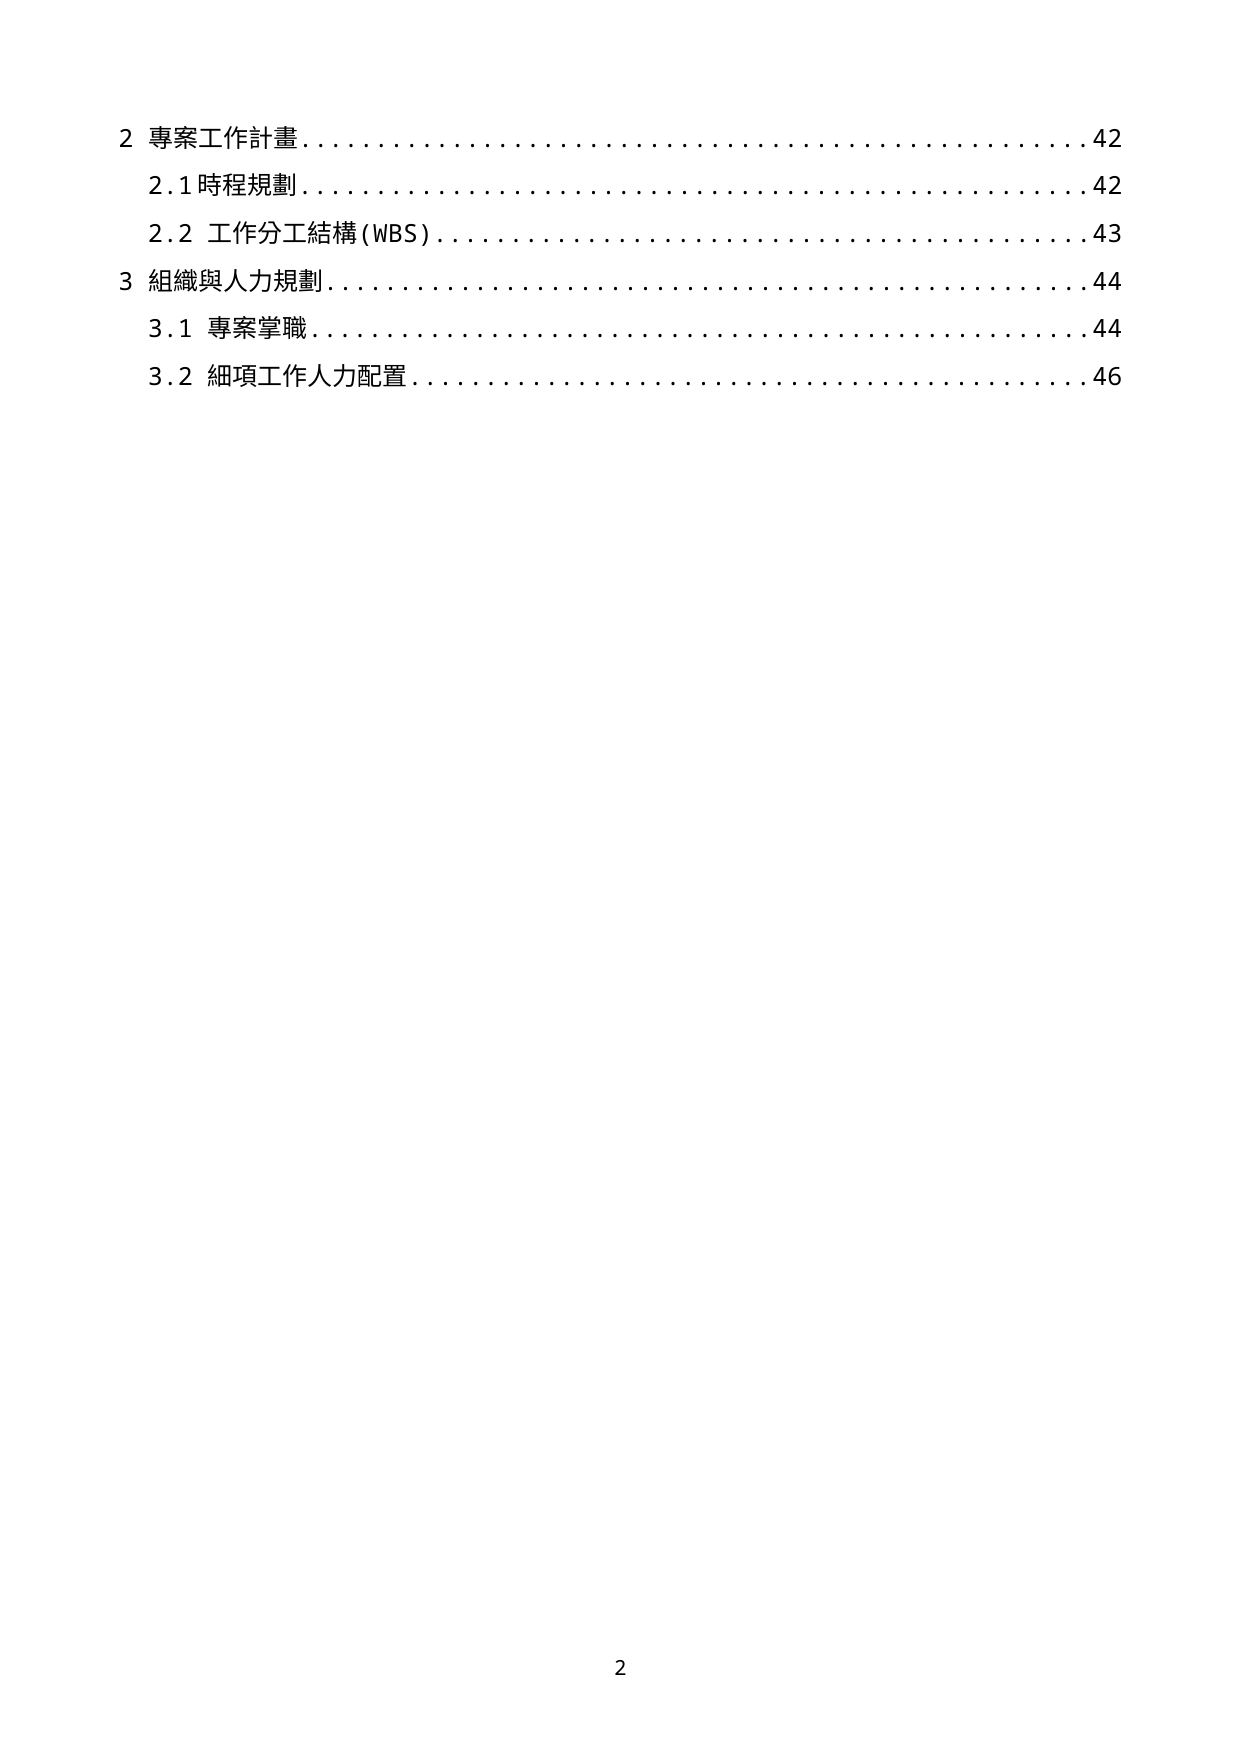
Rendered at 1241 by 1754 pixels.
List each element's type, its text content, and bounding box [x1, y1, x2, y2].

text 2.2 工作分工結構(WBS) 43 [148, 213, 1122, 249]
text 3 組織與人力規劃 44 [118, 261, 1122, 297]
text 3.2 細項工作人力配置 46 [148, 356, 1122, 392]
text 3.1 專案掌職 44 [148, 308, 1122, 345]
text 2 專案工作計畫 42 [118, 118, 1122, 154]
text 2.1時程規劃 42 [148, 166, 1122, 202]
